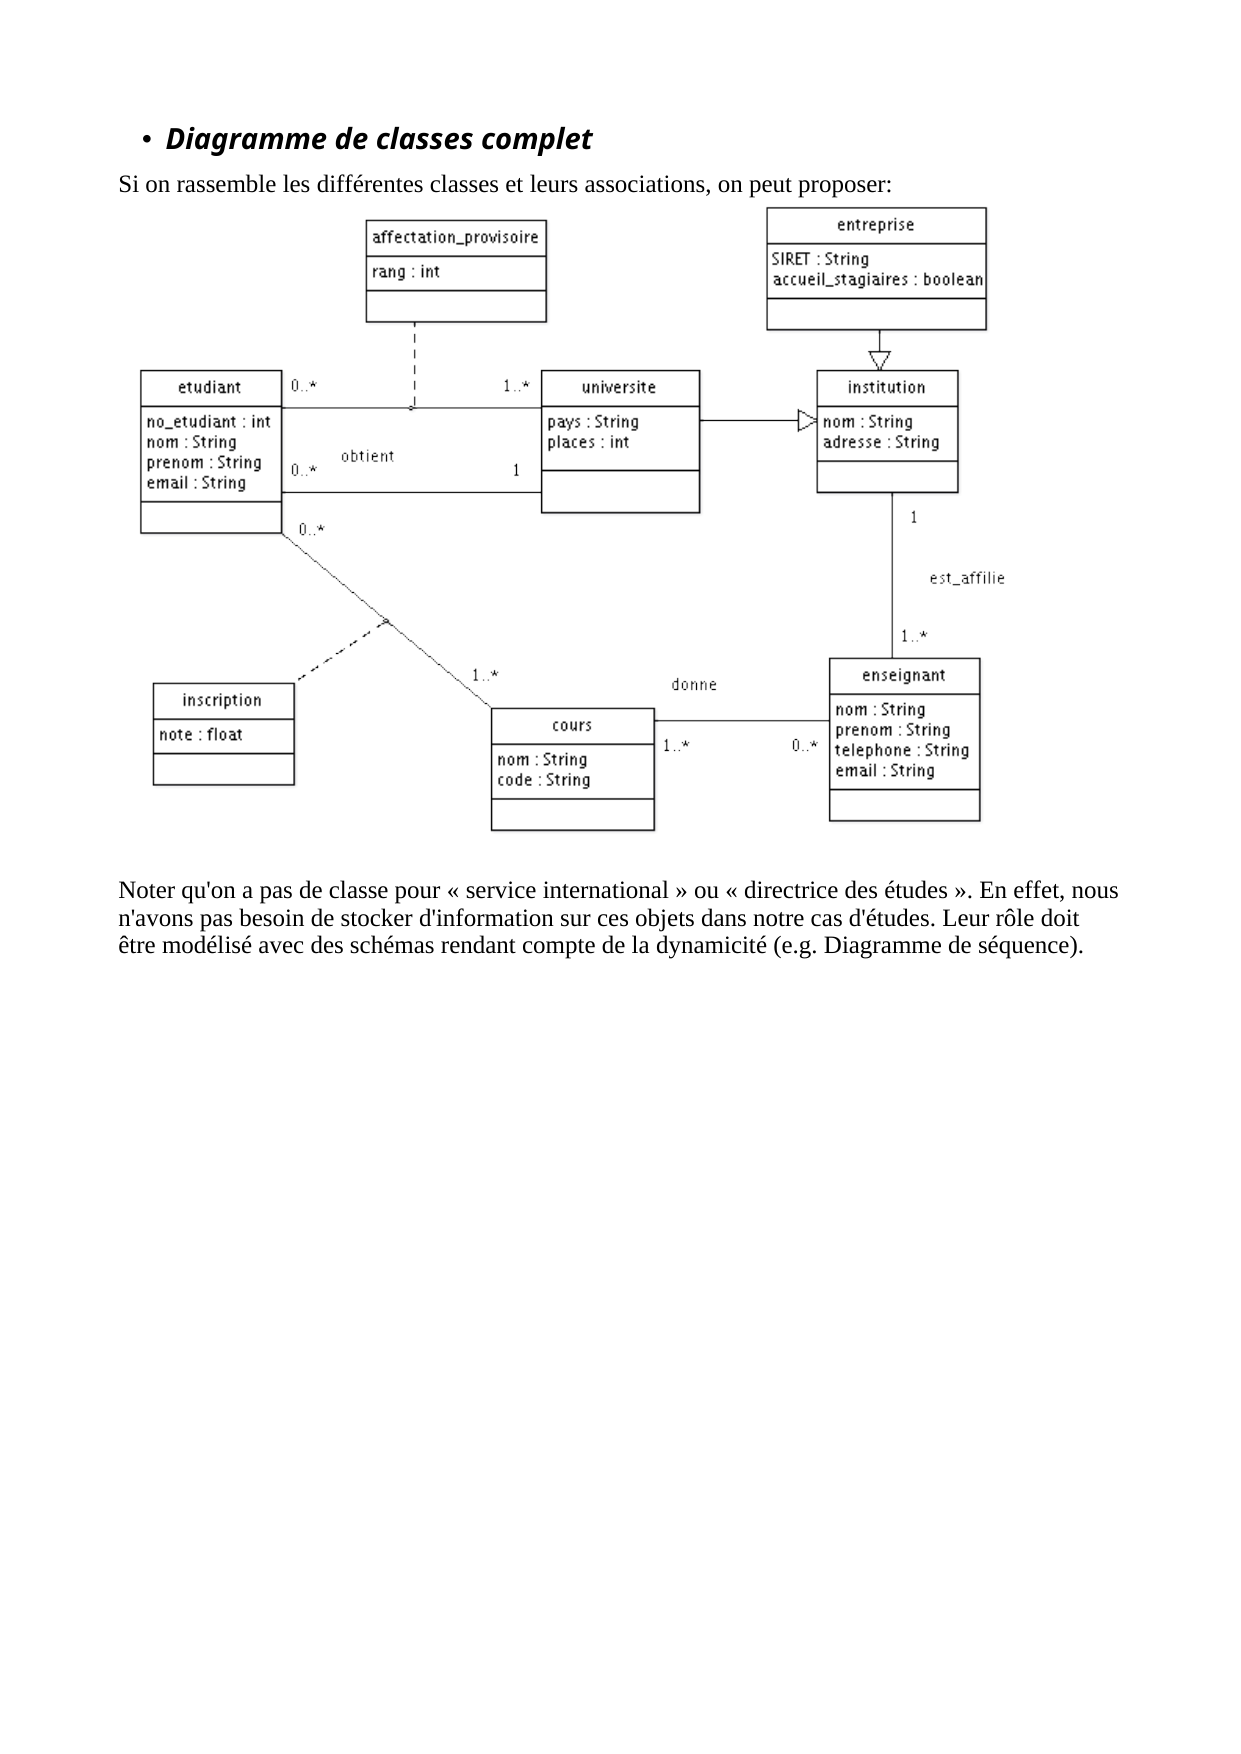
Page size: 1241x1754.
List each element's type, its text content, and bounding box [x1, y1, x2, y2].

subtitle Diagramme de classes complet [142, 118, 1122, 158]
text Si on rassemble les différentes classes et leurs associations, on peut proposer: [118, 170, 1122, 198]
picture [134, 201, 1078, 836]
text Noter qu'on a pas de classe pour « service international » ou « directrice des études ». En effet, nous n'avons pas besoin de stocker d'information sur ces objets dans notre cas d'études. Leur rôle doit être modélisé avec des schémas rendant compte de la dynamicité (e.g. Diagramme de séquence). [118, 876, 1122, 959]
